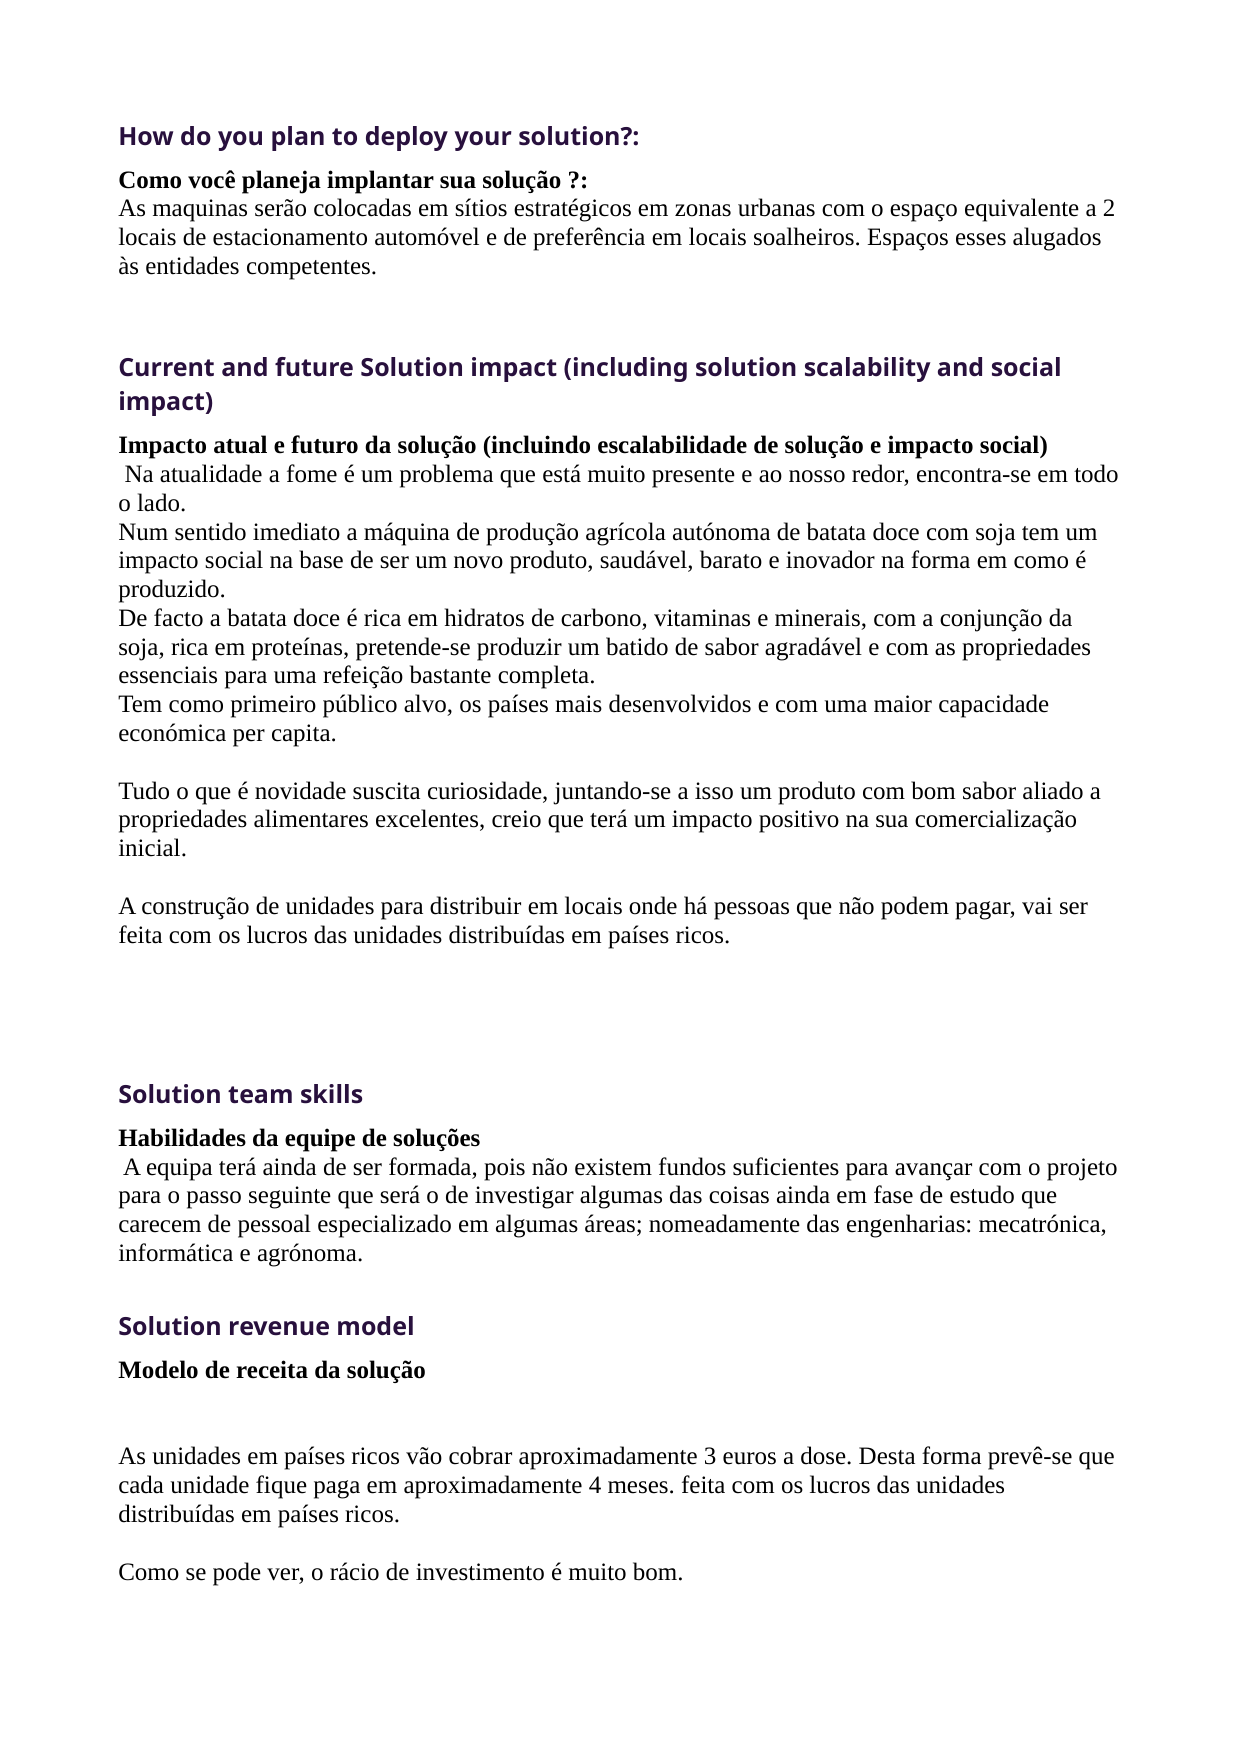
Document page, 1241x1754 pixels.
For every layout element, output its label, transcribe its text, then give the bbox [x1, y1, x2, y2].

text De facto a batata doce é rica em hidratos de carbono, vitaminas e minerais, com a conjunção da soja, rica em proteínas, pretende-se produzir um batido de sabor agradável e com as propriedades essenciais para uma refeição bastante completa. [118, 603, 1122, 689]
text Habilidades da equipe de soluções [118, 1123, 1122, 1152]
text Tem como primeiro público alvo, os países mais desenvolvidos e com uma maior capacidade económica per capita. [118, 689, 1122, 747]
text A equipa terá ainda de ser formada, pois não existem fundos suficientes para avançar com o projeto para o passo seguinte que será o de investigar algumas das coisas ainda em fase de estudo que carecem de pessoal especializado em algumas áreas; nomeadamente das engenharias: mecatrónica, informática e agrónoma. [118, 1152, 1122, 1296]
subtitle Current and future Solution impact (including solution scalability and social impact) [118, 350, 1122, 418]
text As maquinas serão colocadas em sítios estratégicos em zonas urbanas com o espaço equivalente a 2 locais de estacionamento automóvel e de preferência em locais soalheiros. Espaços esses alugados às entidades competentes. [118, 193, 1122, 280]
text Tudo o que é novidade suscita curiosidade, juntando-se a isso um produto com bom sabor aliado a propriedades alimentares excelentes, creio que terá um impacto positivo na sua comercialização inicial. [118, 776, 1122, 862]
text Como você planeja implantar sua solução ?: [118, 165, 1122, 193]
subtitle Solution revenue model [118, 1308, 1122, 1342]
text A construção de unidades para distribuir em locais onde há pessoas que não podem pagar, vai ser feita com os lucros das unidades distribuídas em países ricos. [118, 891, 1122, 949]
text Num sentido imediato a máquina de produção agrícola autónoma de batata doce com soja tem um impacto social na base de ser um novo produto, saudável, barato e inovador na forma em como é produzido. [118, 517, 1122, 603]
text Como se pode ver, o rácio de investimento é muito bom. [118, 1557, 1122, 1586]
text Impacto atual e futuro da solução (incluindo escalabilidade de solução e impacto social) [118, 430, 1122, 459]
text As unidades em países ricos vão cobrar aproximadamente 3 euros a dose. Desta forma prevê-se que cada unidade fique paga em aproximadamente 4 meses. feita com os lucros das unidades distribuídas em países ricos. [118, 1441, 1122, 1528]
text Na atualidade a fome é um problema que está muito presente e ao nosso redor, encontra-se em todo o lado. [118, 459, 1122, 517]
subtitle Solution team skills [118, 1077, 1122, 1111]
text Modelo de receita da solução [118, 1355, 1122, 1383]
subtitle How do you plan to deploy your solution?: [118, 118, 1122, 152]
